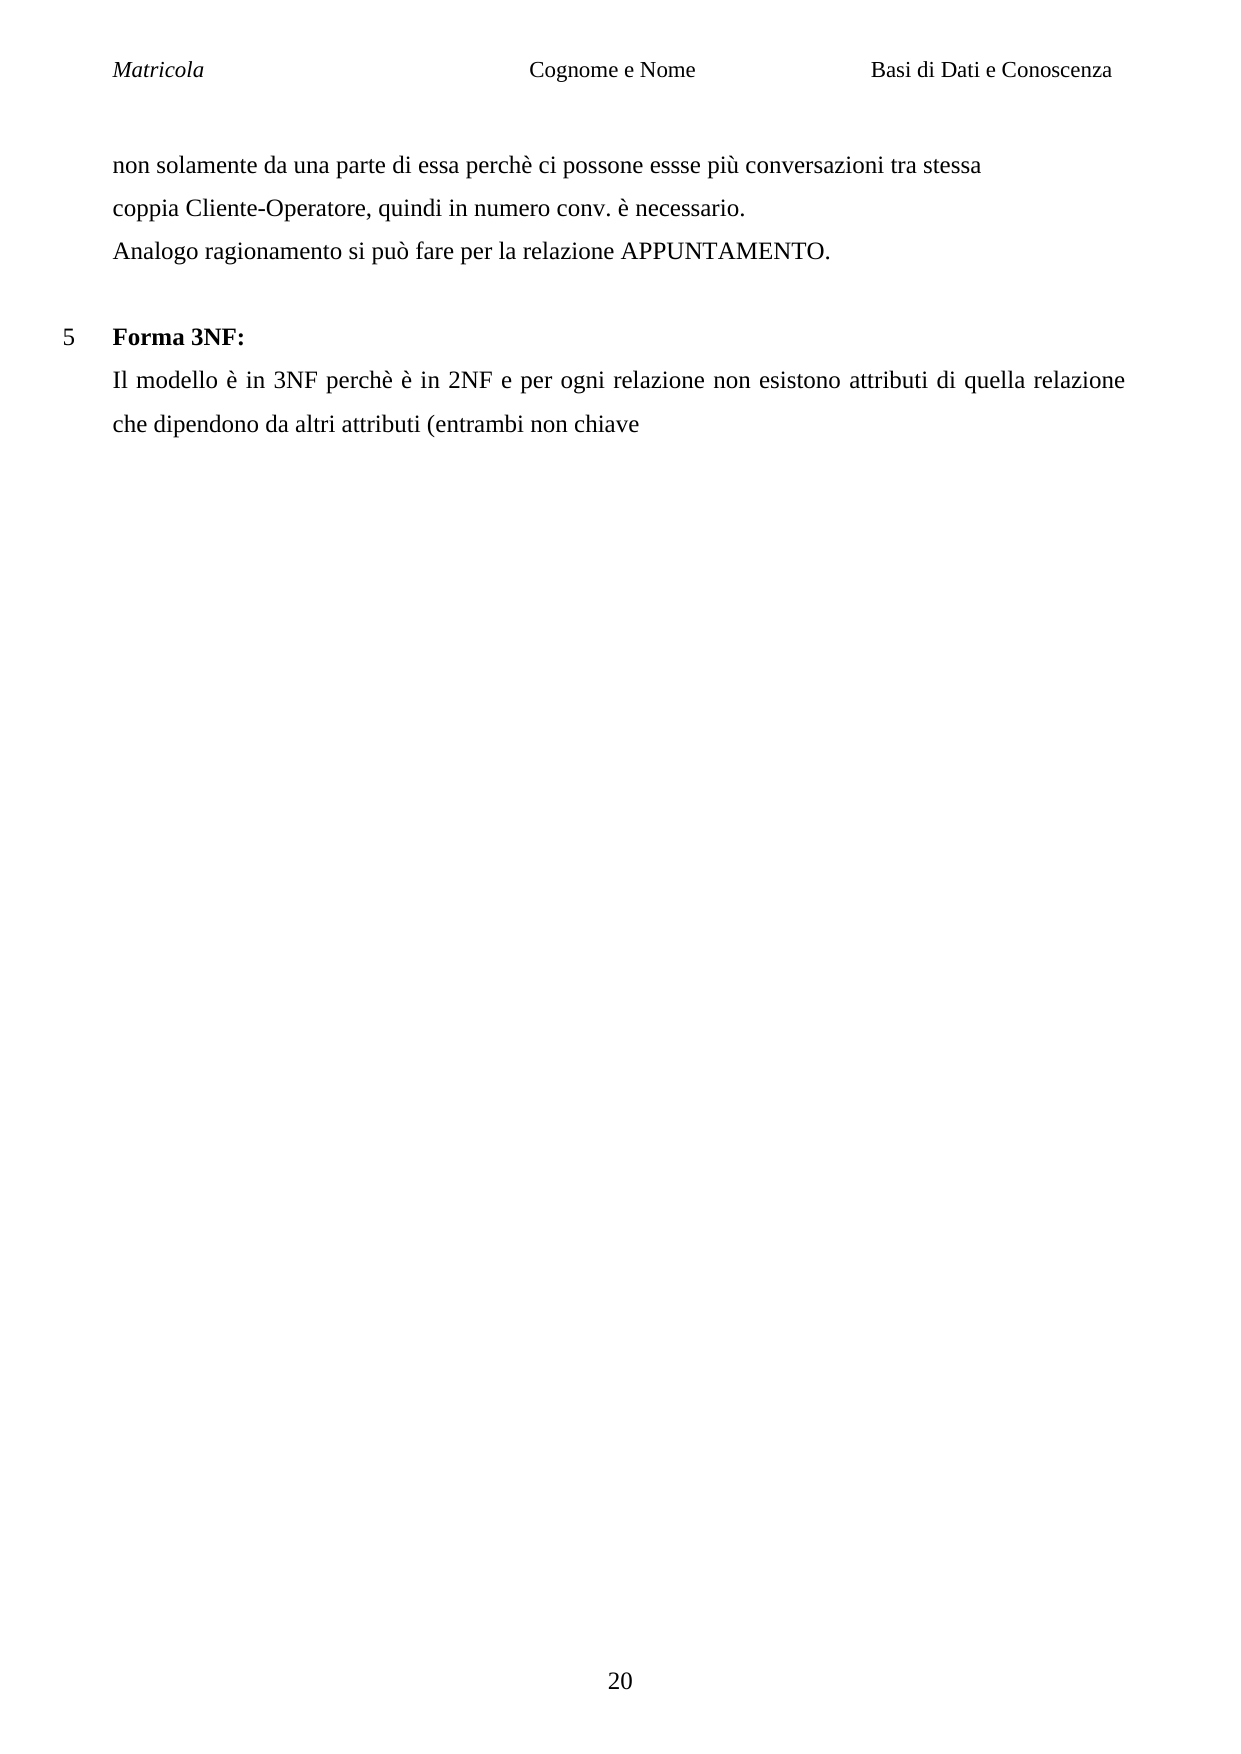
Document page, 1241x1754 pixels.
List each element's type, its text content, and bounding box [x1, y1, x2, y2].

text Analogo ragionamento si può fare per la relazione APPUNTAMENTO. [112, 236, 1128, 265]
text Il modello è in 3NF perchè è in 2NF e per ogni relazione non esistono attributi di quella relazione che dipendono da altri attributi (entrambi non chiave [112, 366, 1128, 437]
text non solamente da una parte di essa perchè ci possone essse più conversazioni tra stessa coppia Cliente-Operatore, quindi in numero conv. è necessario. [112, 150, 1128, 222]
text Forma 3NF: [112, 322, 1128, 351]
